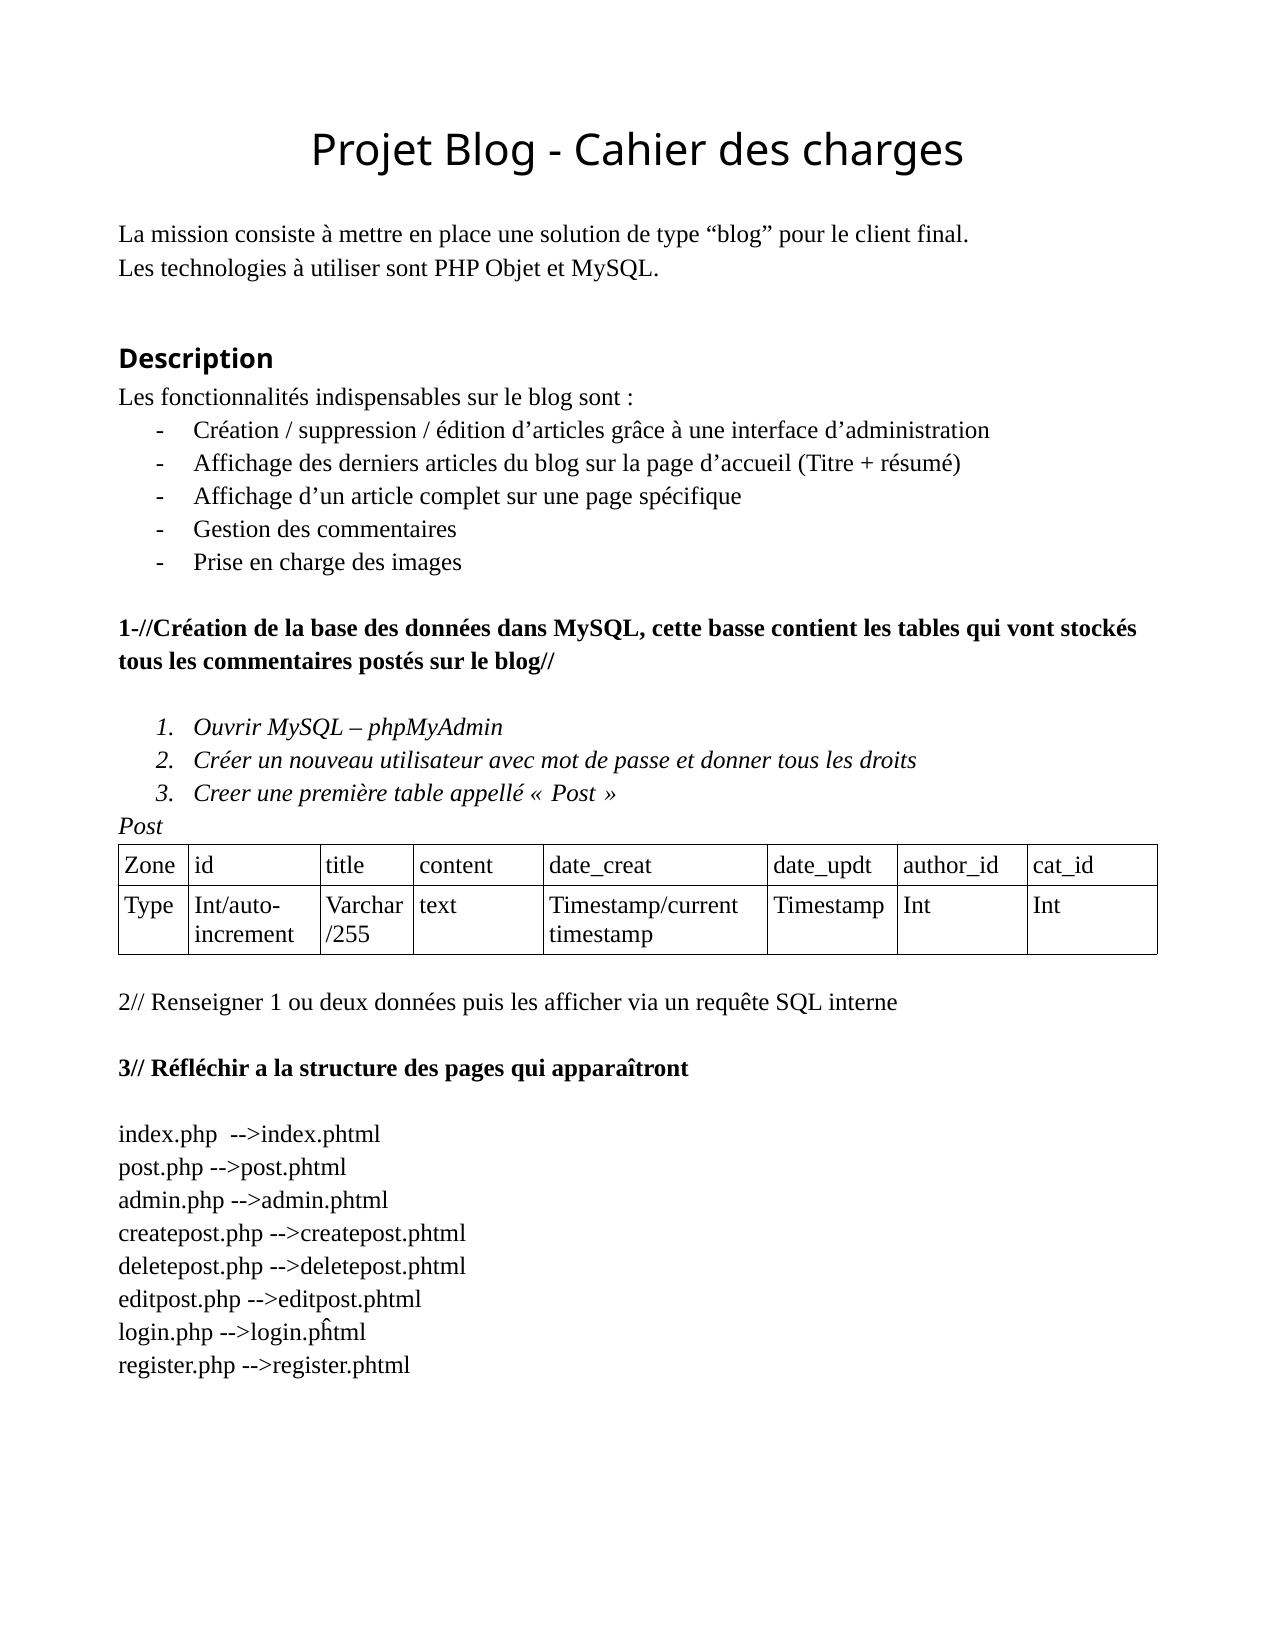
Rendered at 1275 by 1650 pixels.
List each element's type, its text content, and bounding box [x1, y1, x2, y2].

table_cell Timestamp/current timestamp [544, 886, 767, 953]
list Créer un nouveau utilisateur avec mot de passe et donner tous les droits [156, 745, 1157, 774]
table_header author_id [898, 845, 1027, 884]
table_cell Int/auto-increment [189, 886, 320, 953]
table_header date_updt [768, 845, 897, 884]
text login.php -->login.pĥtml [118, 1317, 1157, 1346]
table_cell Type [119, 886, 188, 953]
table_header content [414, 845, 543, 884]
table_header Zone [119, 845, 188, 884]
table_header cat_id [1028, 845, 1157, 884]
text index.php -->index.phtml [118, 1119, 1157, 1147]
list Création / suppression / édition d’articles grâce à une interface d’administration [156, 415, 1157, 444]
text editpost.php -->editpost.phtml [118, 1284, 1157, 1313]
table_header id [189, 845, 320, 884]
table_cell Int [1028, 886, 1157, 953]
text deletepost.php -->deletepost.phtml [118, 1251, 1157, 1279]
table_cell Timestamp [768, 886, 897, 953]
list Affichage d’un article complet sur une page spécifique [156, 481, 1157, 510]
list Creer une première table appellé « Post » [156, 778, 1157, 807]
list Prise en charge des images [156, 547, 1157, 576]
text admin.php -->admin.phtml [118, 1185, 1157, 1213]
list Affichage des derniers articles du blog sur la page d’accueil (Titre + résumé) [156, 448, 1157, 477]
list Gestion des commentaires [156, 514, 1157, 543]
text Les fonctionnalités indispensables sur le blog sont : [118, 382, 1157, 411]
text register.php -->register.phtml [118, 1350, 1157, 1379]
text Post [118, 811, 1157, 840]
table_cell Int [898, 886, 1027, 953]
text 1-//Création de la base des données dans MySQL, cette basse contient les tables qui vont stockés tous les commentaires postés sur le blog// [118, 613, 1157, 675]
table_header date_creat [544, 845, 767, 884]
title Projet Blog - Cahier des charges [118, 118, 1157, 178]
text La mission consiste à mettre en place une solution de type “blog” pour le client final. Les technologies à utiliser sont PHP Objet et MySQL. [118, 219, 1157, 281]
text 3// Réfléchir a la structure des pages qui apparaîtront [118, 1053, 1157, 1081]
table_cell text [414, 886, 543, 953]
text post.php -->post.phtml [118, 1152, 1157, 1181]
text createpost.php -->createpost.phtml [118, 1218, 1157, 1247]
text 2// Renseigner 1 ou deux données puis les afficher via un requête SQL interne [118, 987, 1157, 1015]
table_cell Varchar/255 [321, 886, 413, 953]
list Ouvrir MySQL – phpMyAdmin [156, 712, 1157, 741]
table_header title [321, 845, 413, 884]
subtitle Description [118, 339, 1157, 376]
